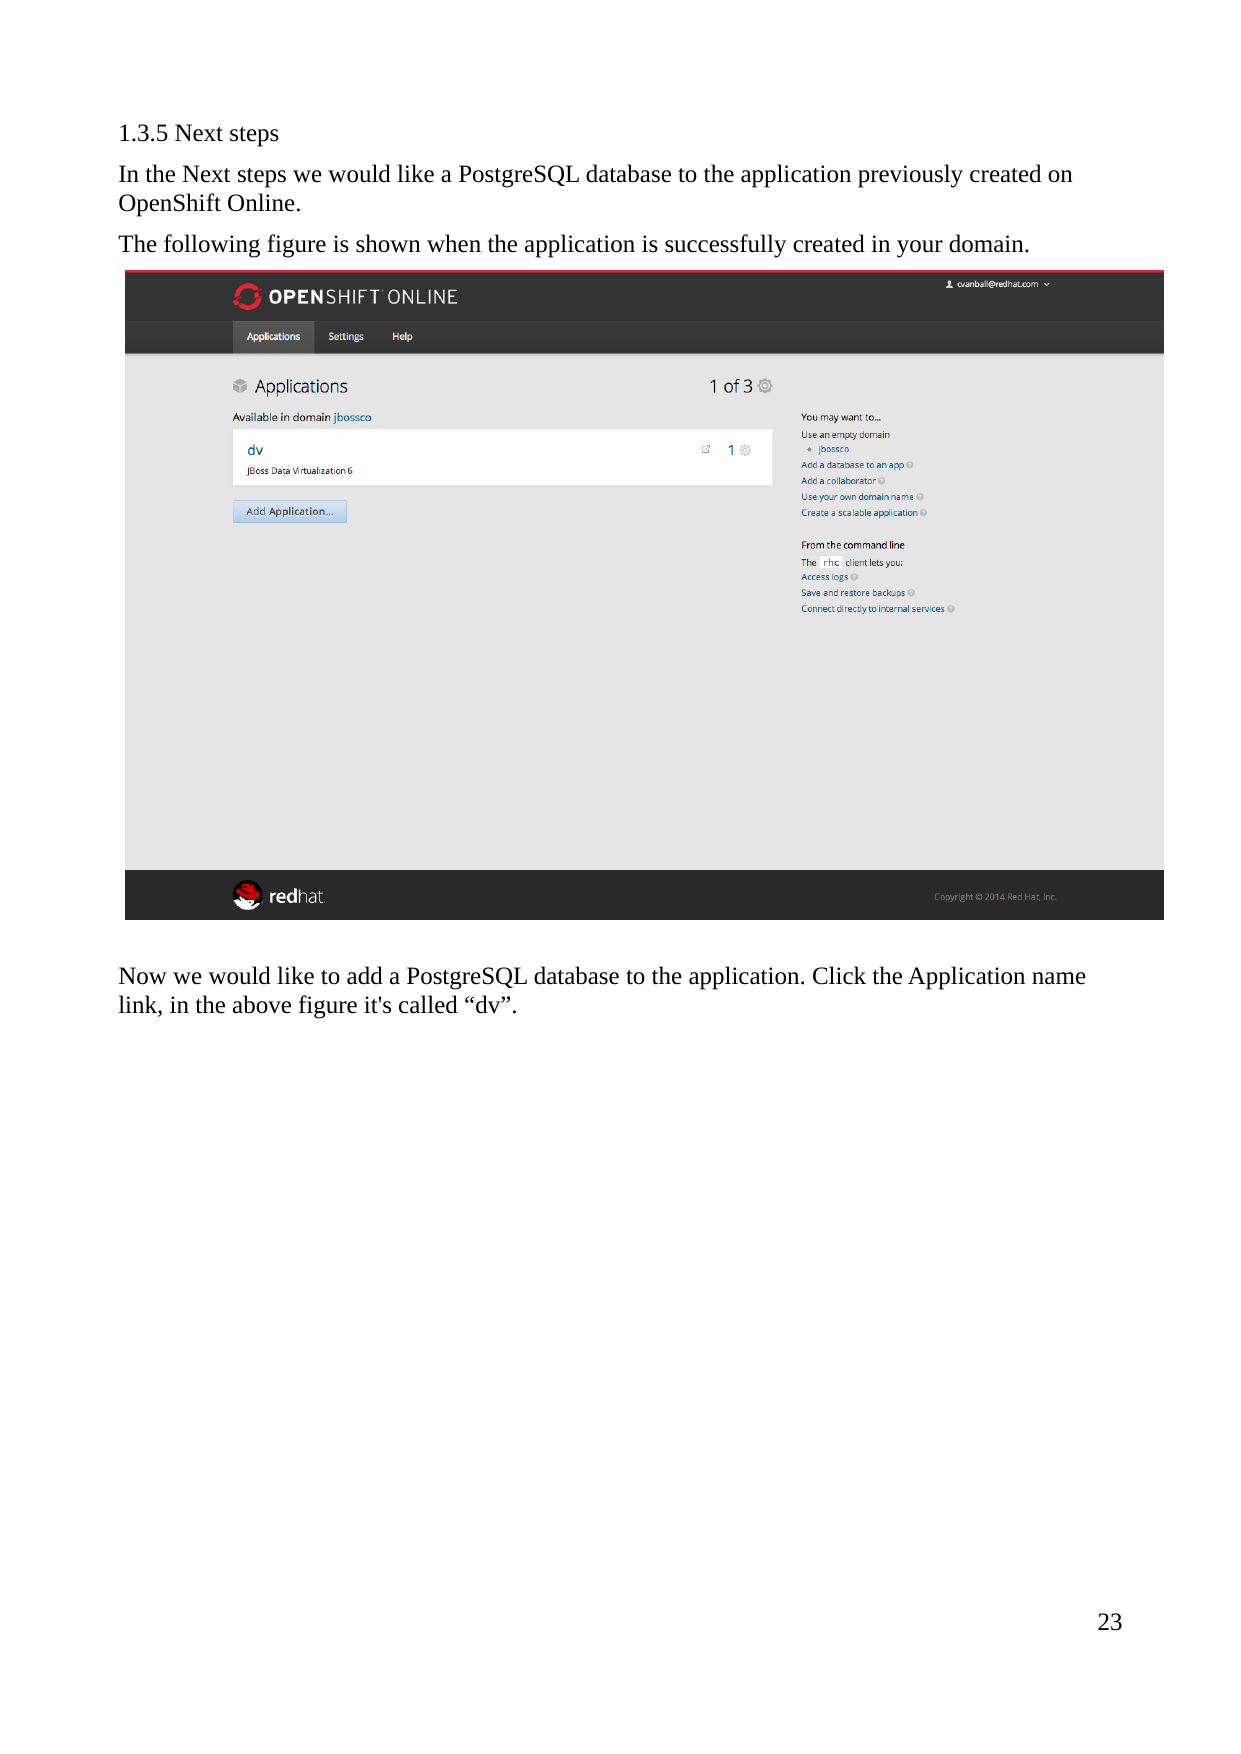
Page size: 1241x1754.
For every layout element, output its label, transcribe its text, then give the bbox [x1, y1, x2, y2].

picture [125, 270, 1164, 920]
text The following figure is shown when the application is successfully created in your domain. [118, 229, 1122, 258]
text 1.3.5 Next steps [118, 118, 1122, 147]
text In the Next steps we would like a PostgreSQL database to the application previously created on OpenShift Online. [118, 159, 1122, 217]
text Now we would like to add a PostgreSQL database to the application. Click the Application name link, in the above figure it's called “dv”. [118, 961, 1122, 1018]
